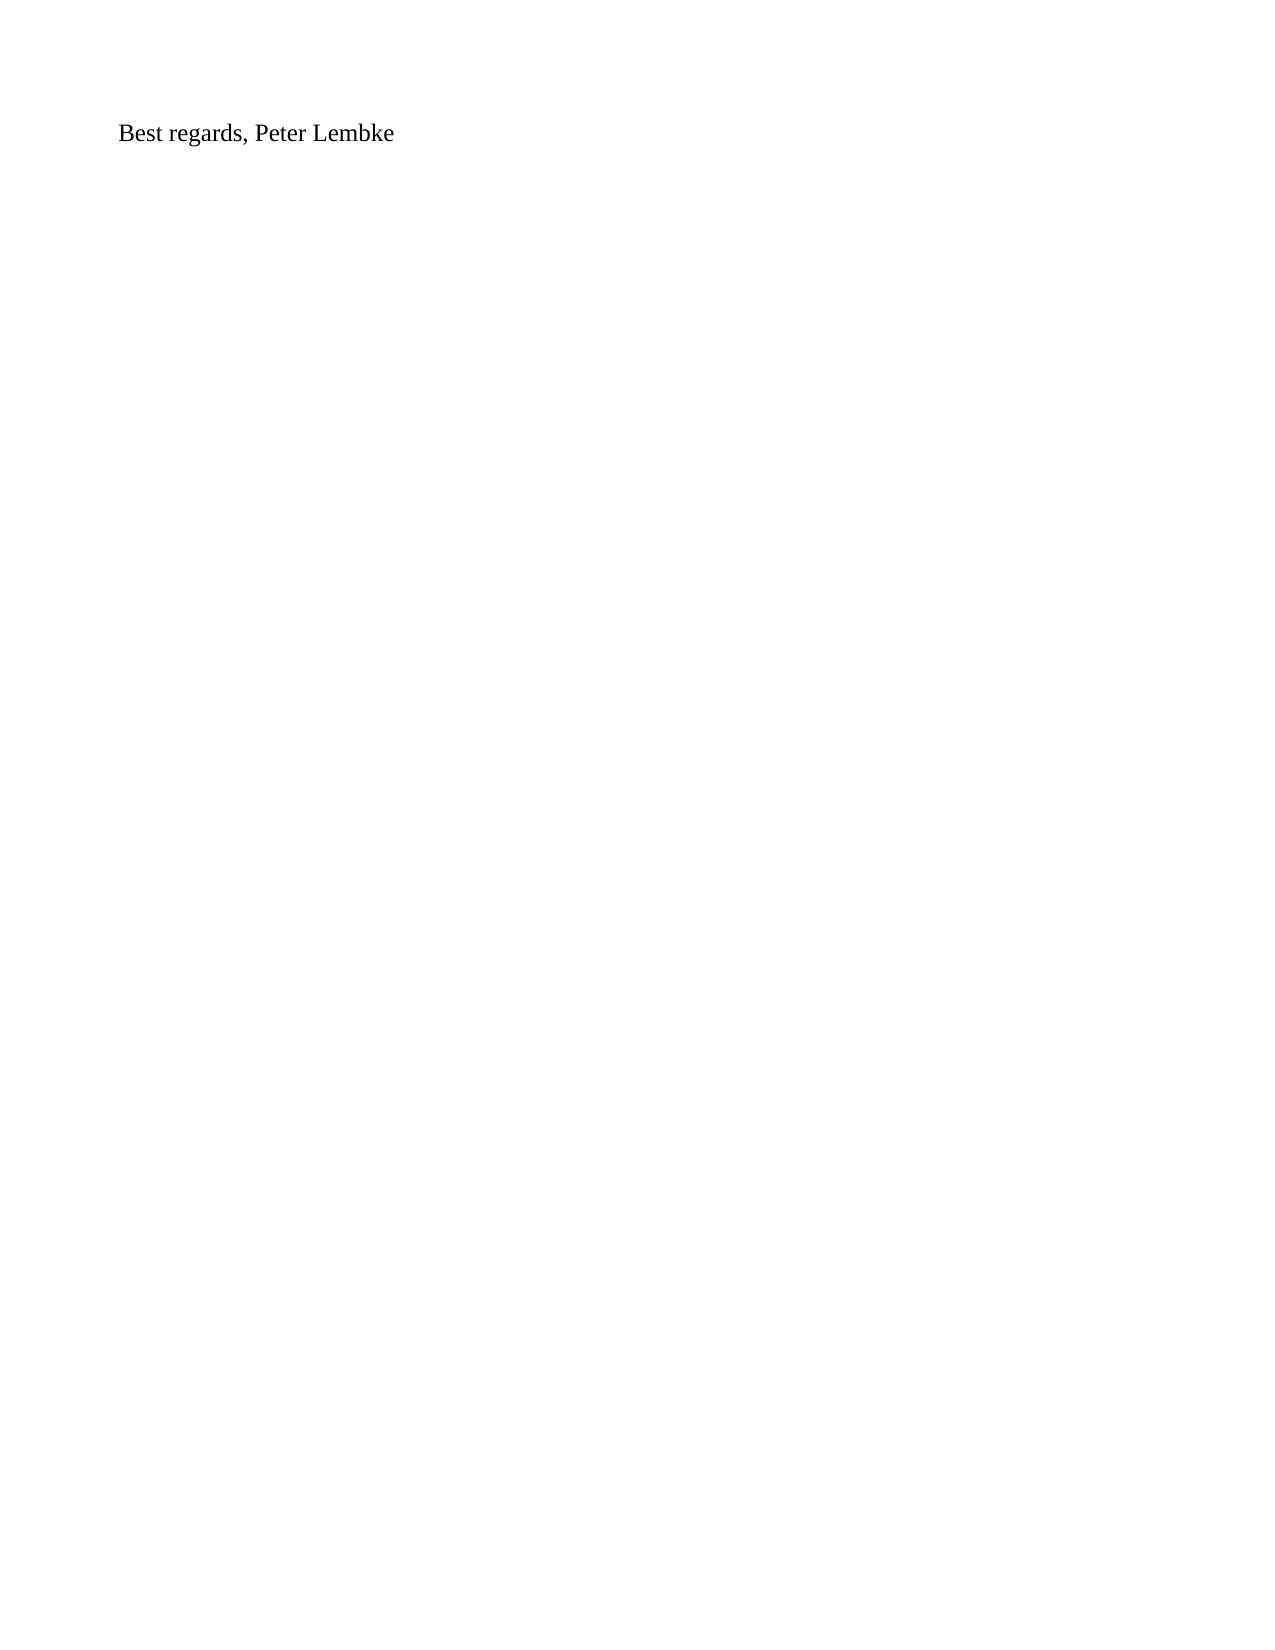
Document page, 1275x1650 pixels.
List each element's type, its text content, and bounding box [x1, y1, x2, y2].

text Best regards, Peter Lembke [118, 118, 1157, 147]
